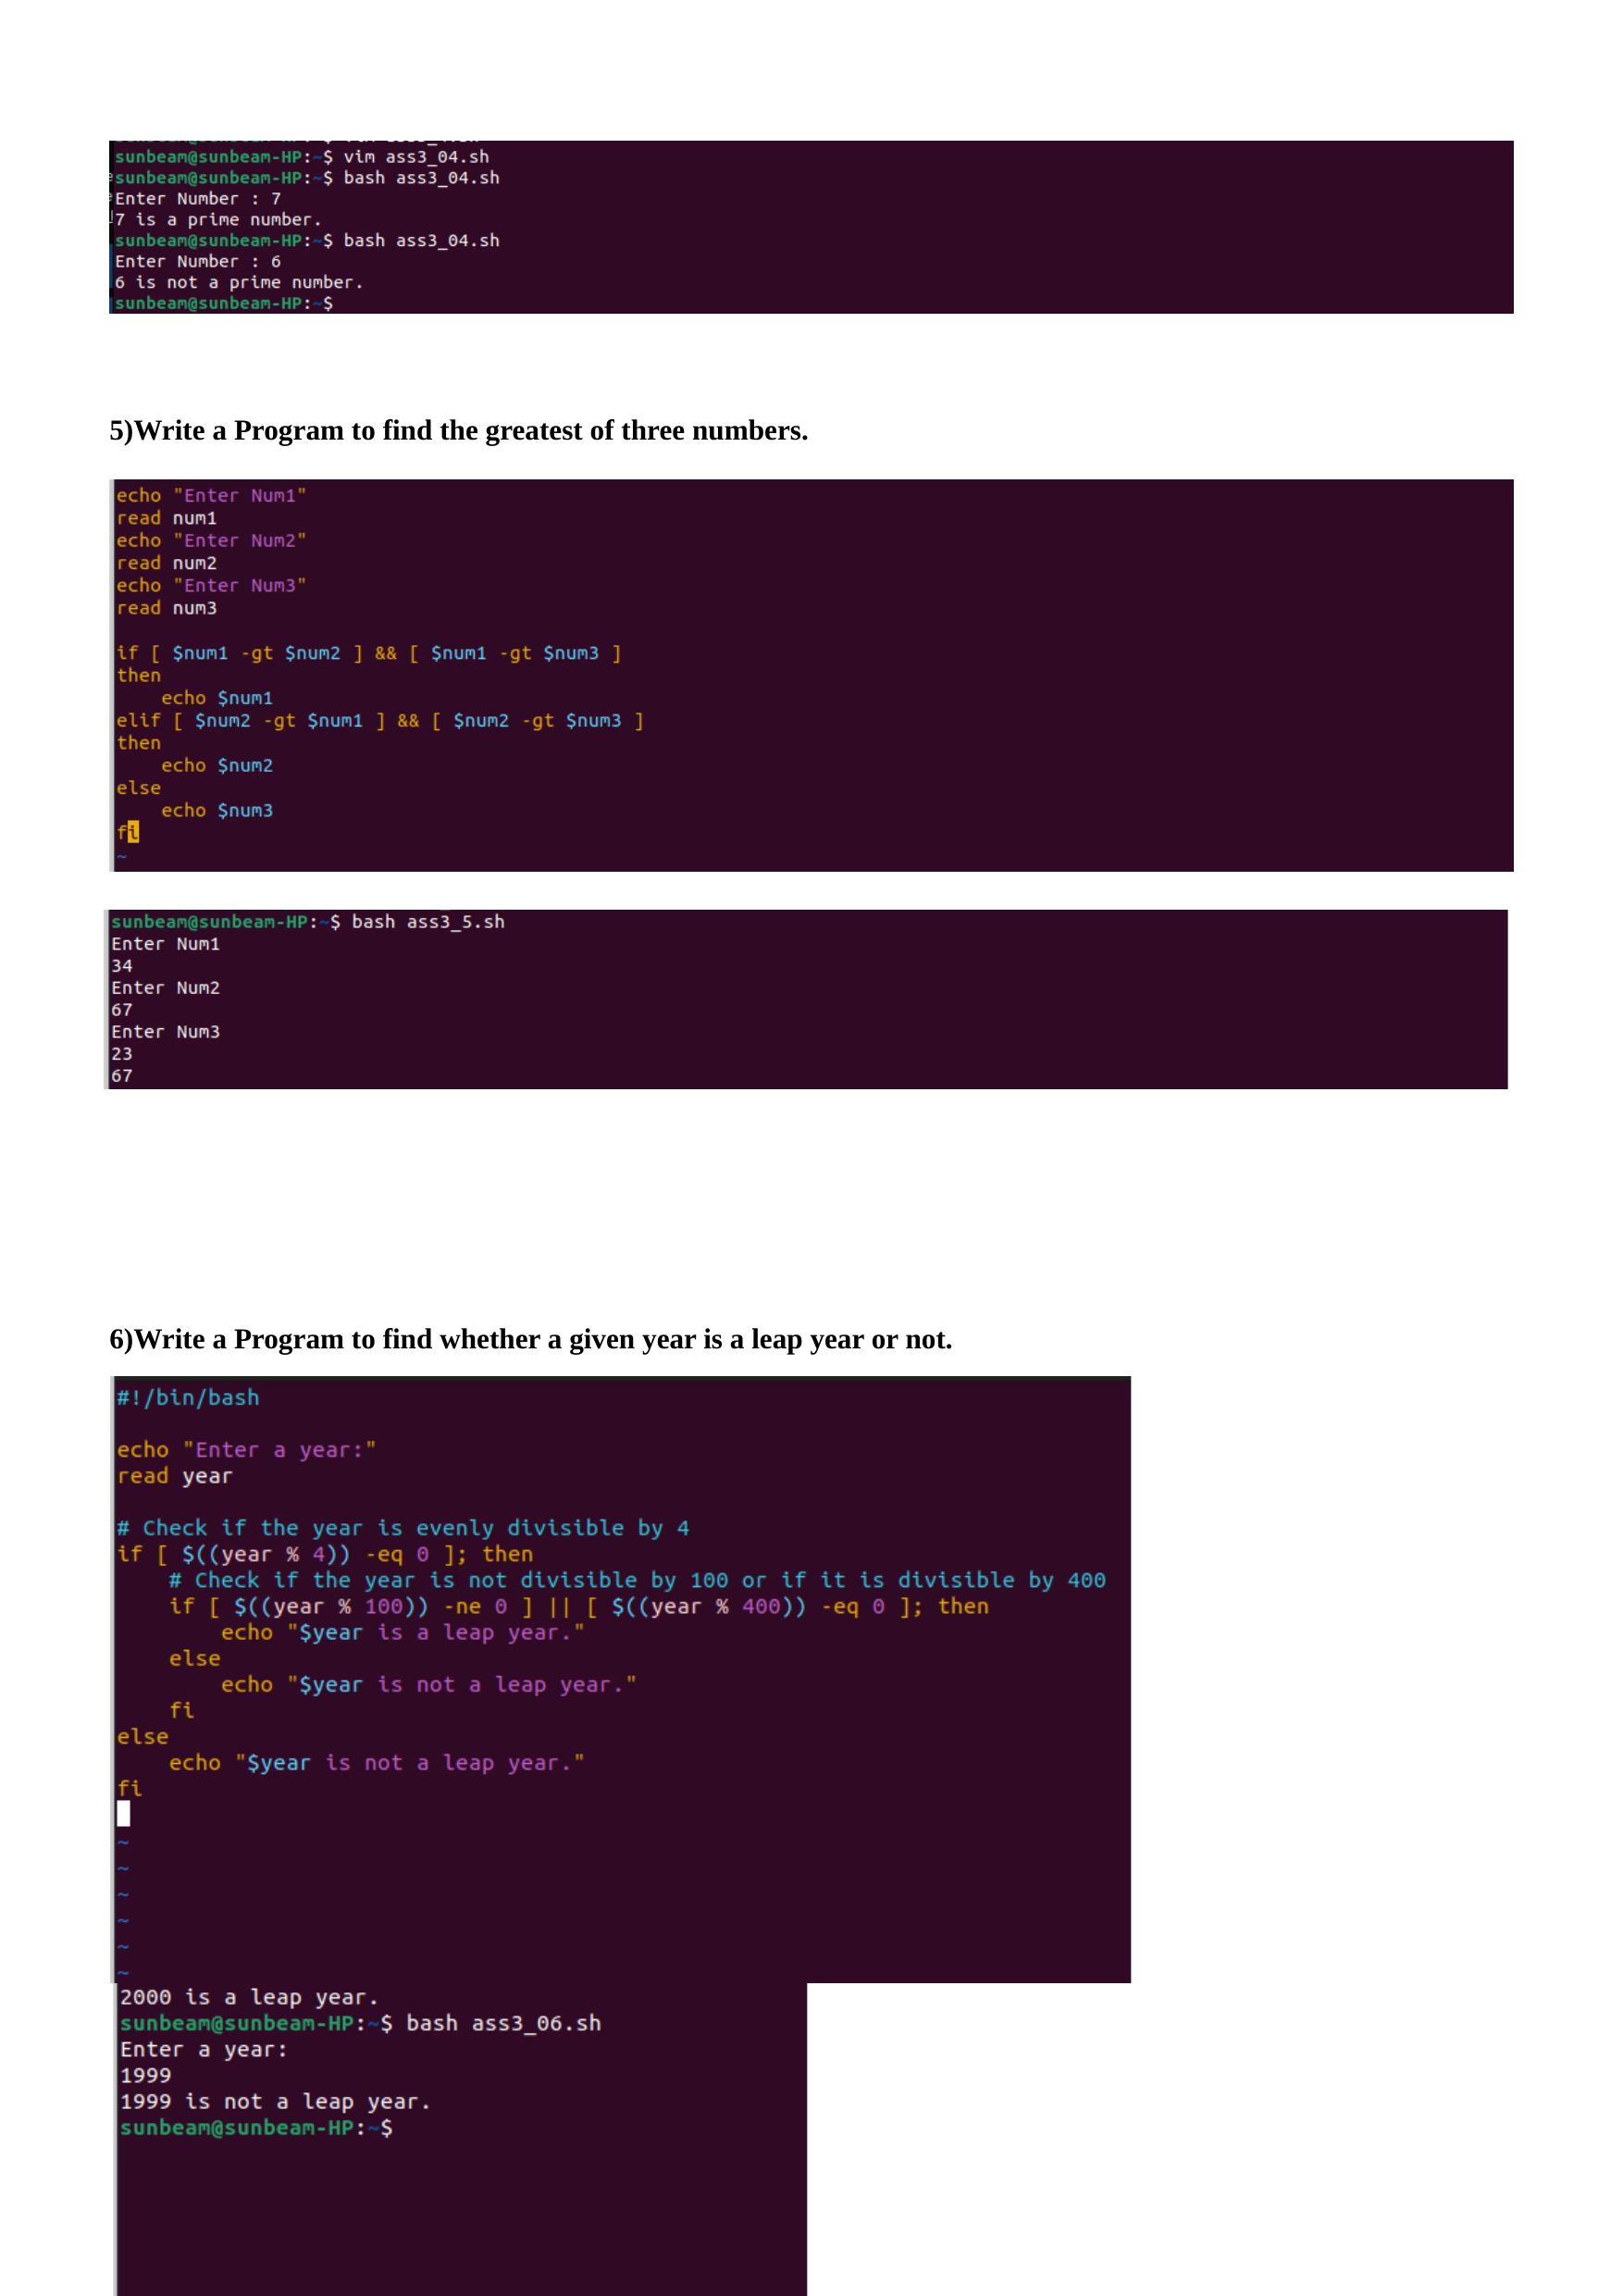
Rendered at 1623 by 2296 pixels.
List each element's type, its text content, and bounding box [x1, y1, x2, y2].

text 5)Write a Program to find the greatest of three numbers. [109, 414, 1514, 446]
picture [110, 1376, 1132, 2296]
picture [109, 479, 1514, 872]
text 6)Write a Program to find whether a given year is a leap year or not. [109, 1322, 1514, 1355]
picture [103, 910, 1508, 1089]
picture [109, 141, 1514, 314]
